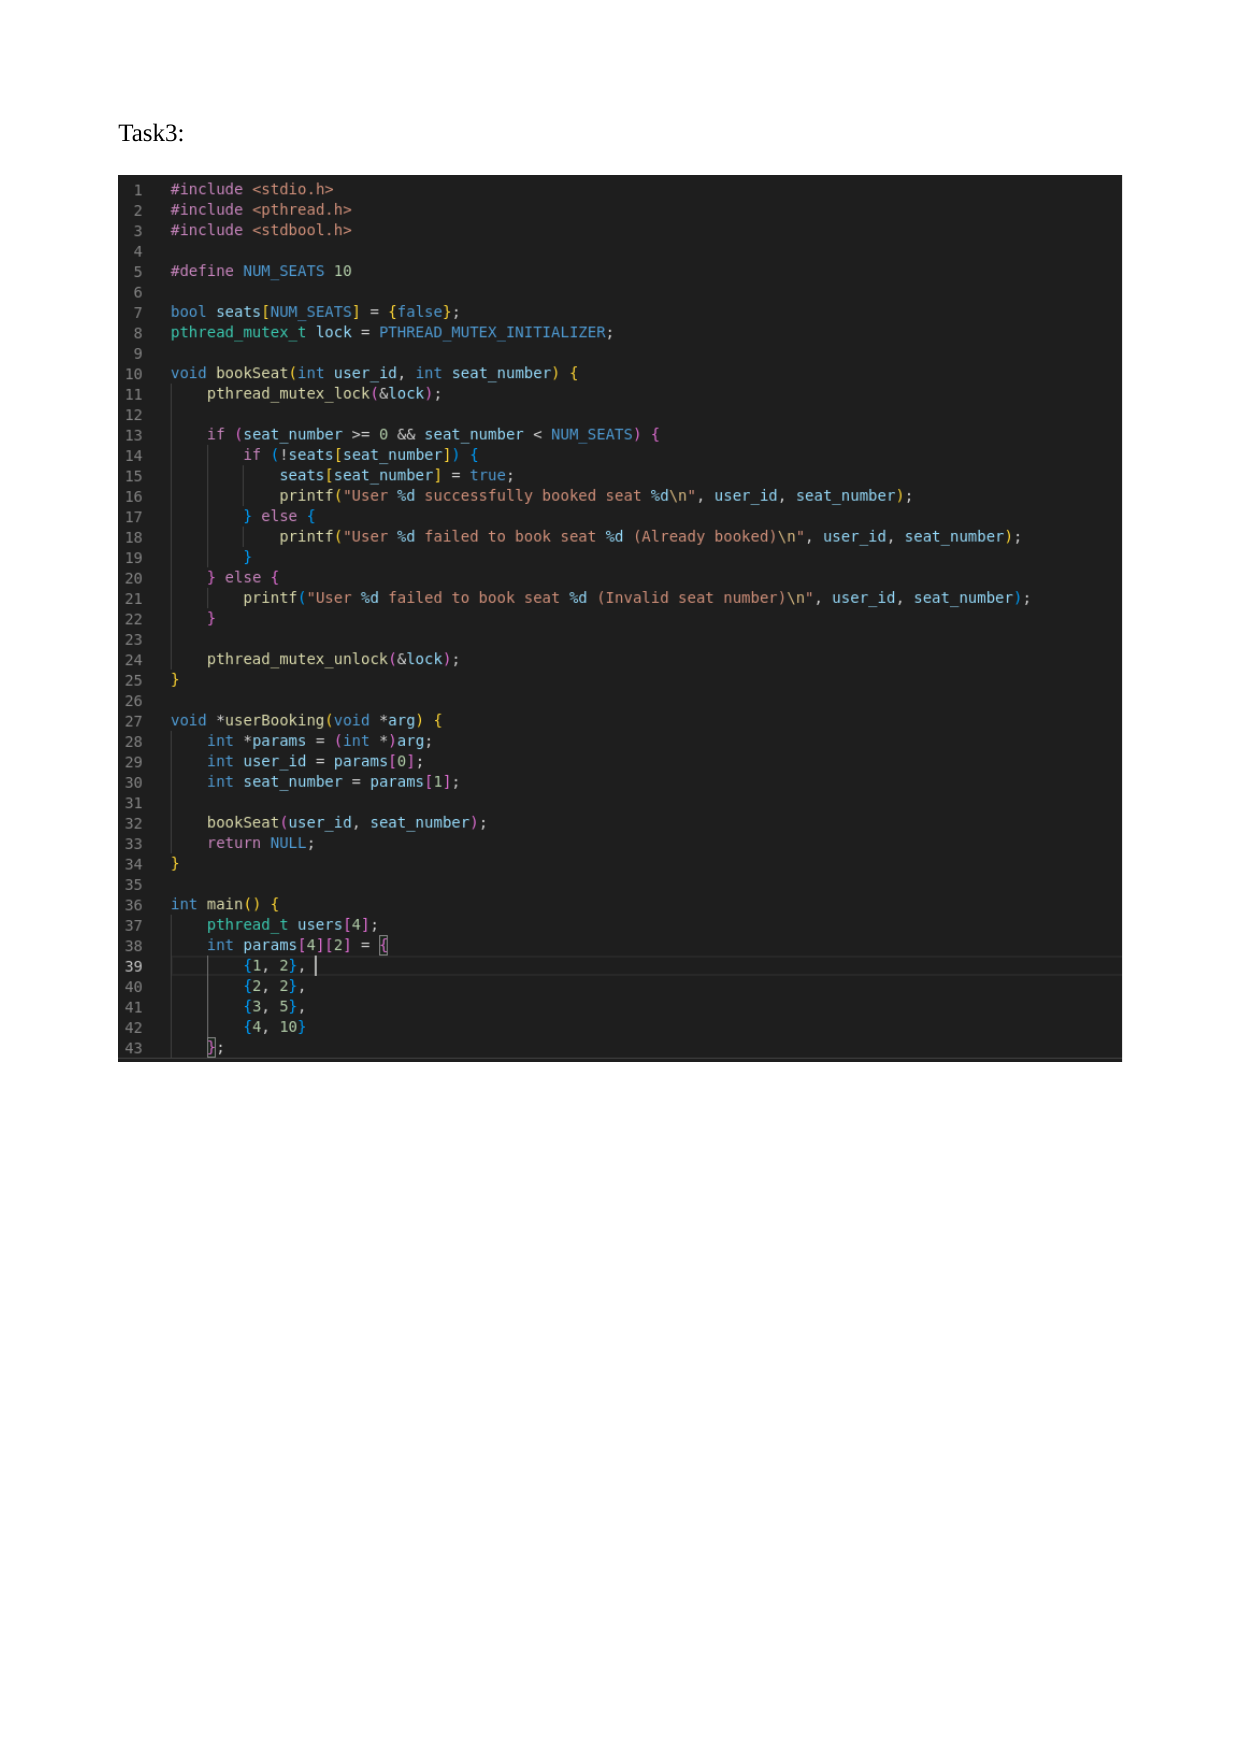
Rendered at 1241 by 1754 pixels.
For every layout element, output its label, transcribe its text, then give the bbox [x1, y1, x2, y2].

text Task3: [118, 118, 1122, 147]
picture [118, 175, 1123, 1062]
